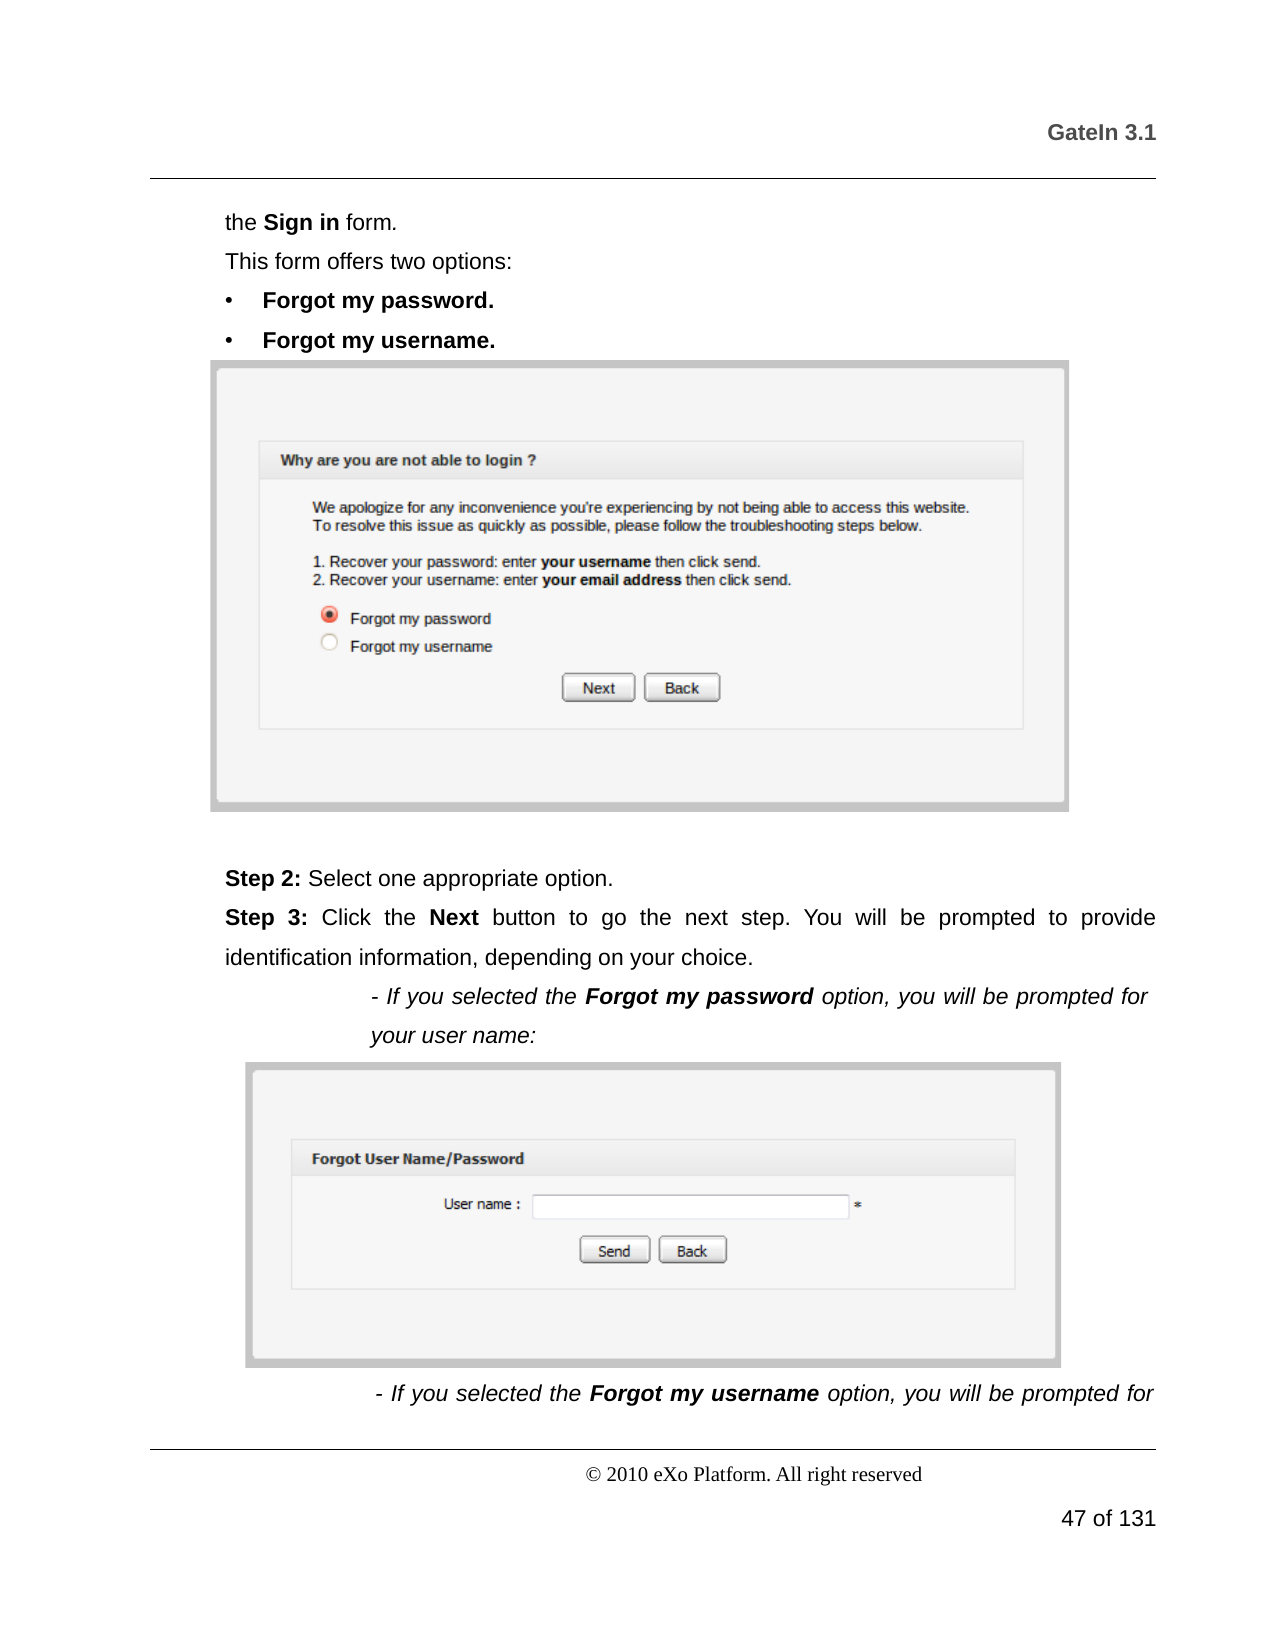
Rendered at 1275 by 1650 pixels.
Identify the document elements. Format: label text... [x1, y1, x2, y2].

list Forgot my password. [225, 287, 1156, 314]
list Forgot my username. [225, 327, 1156, 353]
list the Sign in form. [187, 208, 1156, 235]
picture [245, 1062, 1062, 1368]
picture [210, 360, 1070, 812]
list - If you selected the Forgot my username option, you will be prompted for [337, 1062, 1156, 1407]
list This form offers two options: [187, 248, 1156, 274]
list Step 2: Select one appropriate option. [187, 864, 1156, 891]
list - If you selected the Forgot my password option, you will be prompted for your user name: [150, 983, 1156, 1049]
list Step 3: Click the Next button to go the next step. You will be prompted to provide identification information, depending on your choice. [187, 904, 1156, 970]
